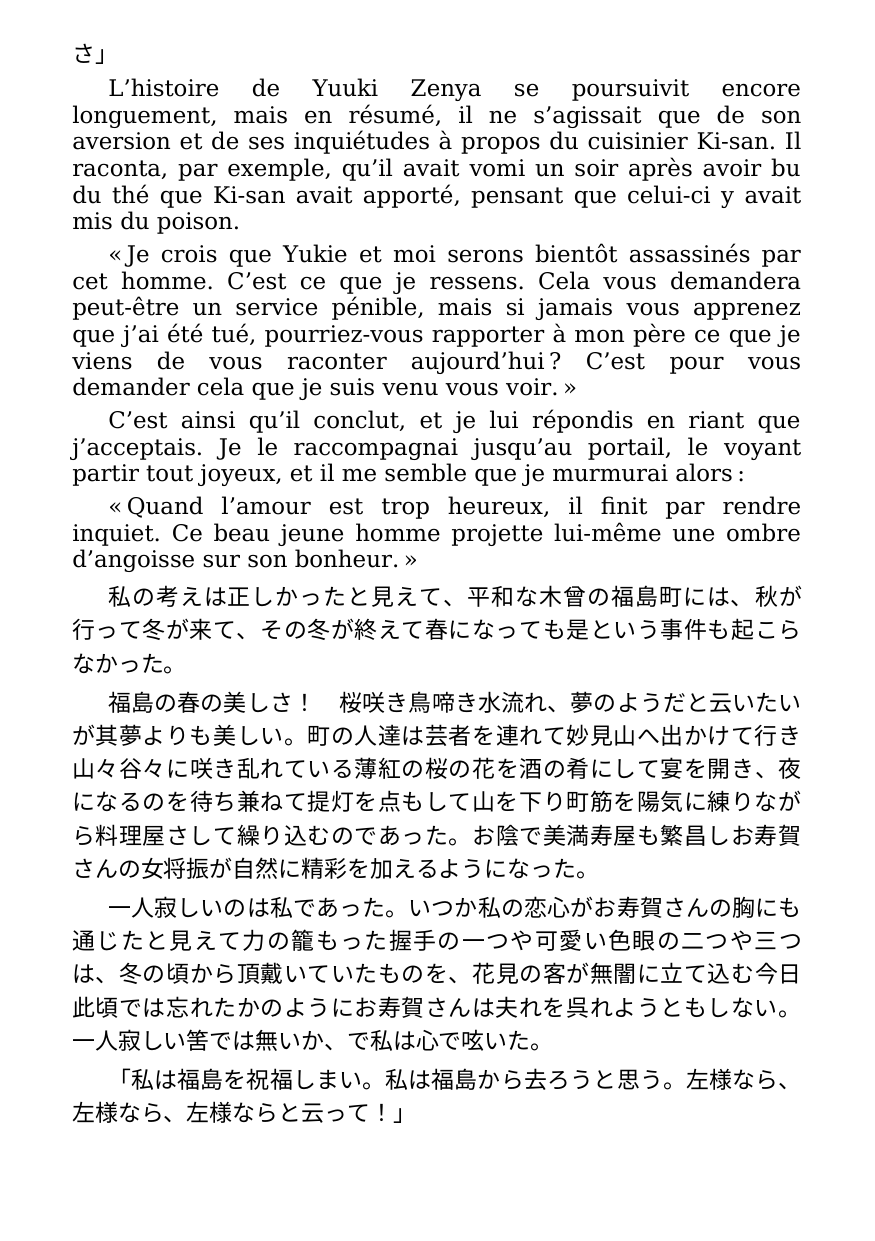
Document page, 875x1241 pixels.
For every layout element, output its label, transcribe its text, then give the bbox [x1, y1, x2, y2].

text C’est ainsi qu’il conclut, et je lui répondis en riant que j’acceptais. Je le raccompagnai jusqu’au portail, le voyant partir tout joyeux, et il me semble que je murmurai alors : [72, 407, 802, 487]
text « Je crois que Yukie et moi serons bientôt assassinés par cet homme. C’est ce que je ressens. Cela vous demandera peut-être un service pénible, mais si jamais vous apprenez que j’ai été tué, pourriez-vous rapporter à mon père ce que je viens de vous raconter aujourd’hui ? C’est pour vous demander cela que je suis venu vous voir. » [72, 241, 802, 401]
text 私の考えは正しかったと見えて、平和な木曾の福島町には、秋が行って冬が来て、その冬が終えて春になっても是という事件も起こらなかった。 [72, 579, 802, 679]
text 「私は福島を祝福しまい。私は福島から去ろうと思う。左様なら、左様なら、左様ならと云って！」 [72, 1062, 802, 1128]
text 一人寂しいのは私であった。いつか私の恋心がお寿賀さんの胸にも通じたと見えて力の籠もった握手の一つや可愛い色眼の二つや三つは、冬の頃から頂戴いていたものを、花見の客が無闇に立て込む今日此頃では忘れたかのようにお寿賀さんは夫れを呉れようともしない。一人寂しい筈では無いか、で私は心で呟いた。 [72, 890, 802, 1056]
text L’histoire de Yuuki Zenya se poursuivit encore longuement, mais en résumé, il ne s’agissait que de son aversion et de ses inquiétudes à propos du cuisinier Ki-san. Il raconta, par exemple, qu’il avait vomi un soir après avoir bu du thé que Ki-san avait apporté, pensant que celui-ci y avait mis du poison. [72, 75, 802, 235]
text « Quand l’amour est trop heureux, il finit par rendre inquiet. Ce beau jeune homme projette lui-même une ombre d’angoisse sur son bonheur. » [72, 493, 802, 573]
text 福島の春の美しさ！ 桜咲き鳥啼き水流れ、夢のようだと云いたいが其夢よりも美しい。町の人達は芸者を連れて妙見山へ出かけて行き山々谷々に咲き乱れている薄紅の桜の花を酒の肴にして宴を開き、夜になるのを待ち兼ねて提灯を点もして山を下り町筋を陽気に練りながら料理屋さして繰り込むのであった。お陰で美満寿屋も繁昌しお寿賀さんの女将振が自然に精彩を加えるようになった。 [72, 684, 802, 884]
text さ」 [72, 36, 802, 69]
